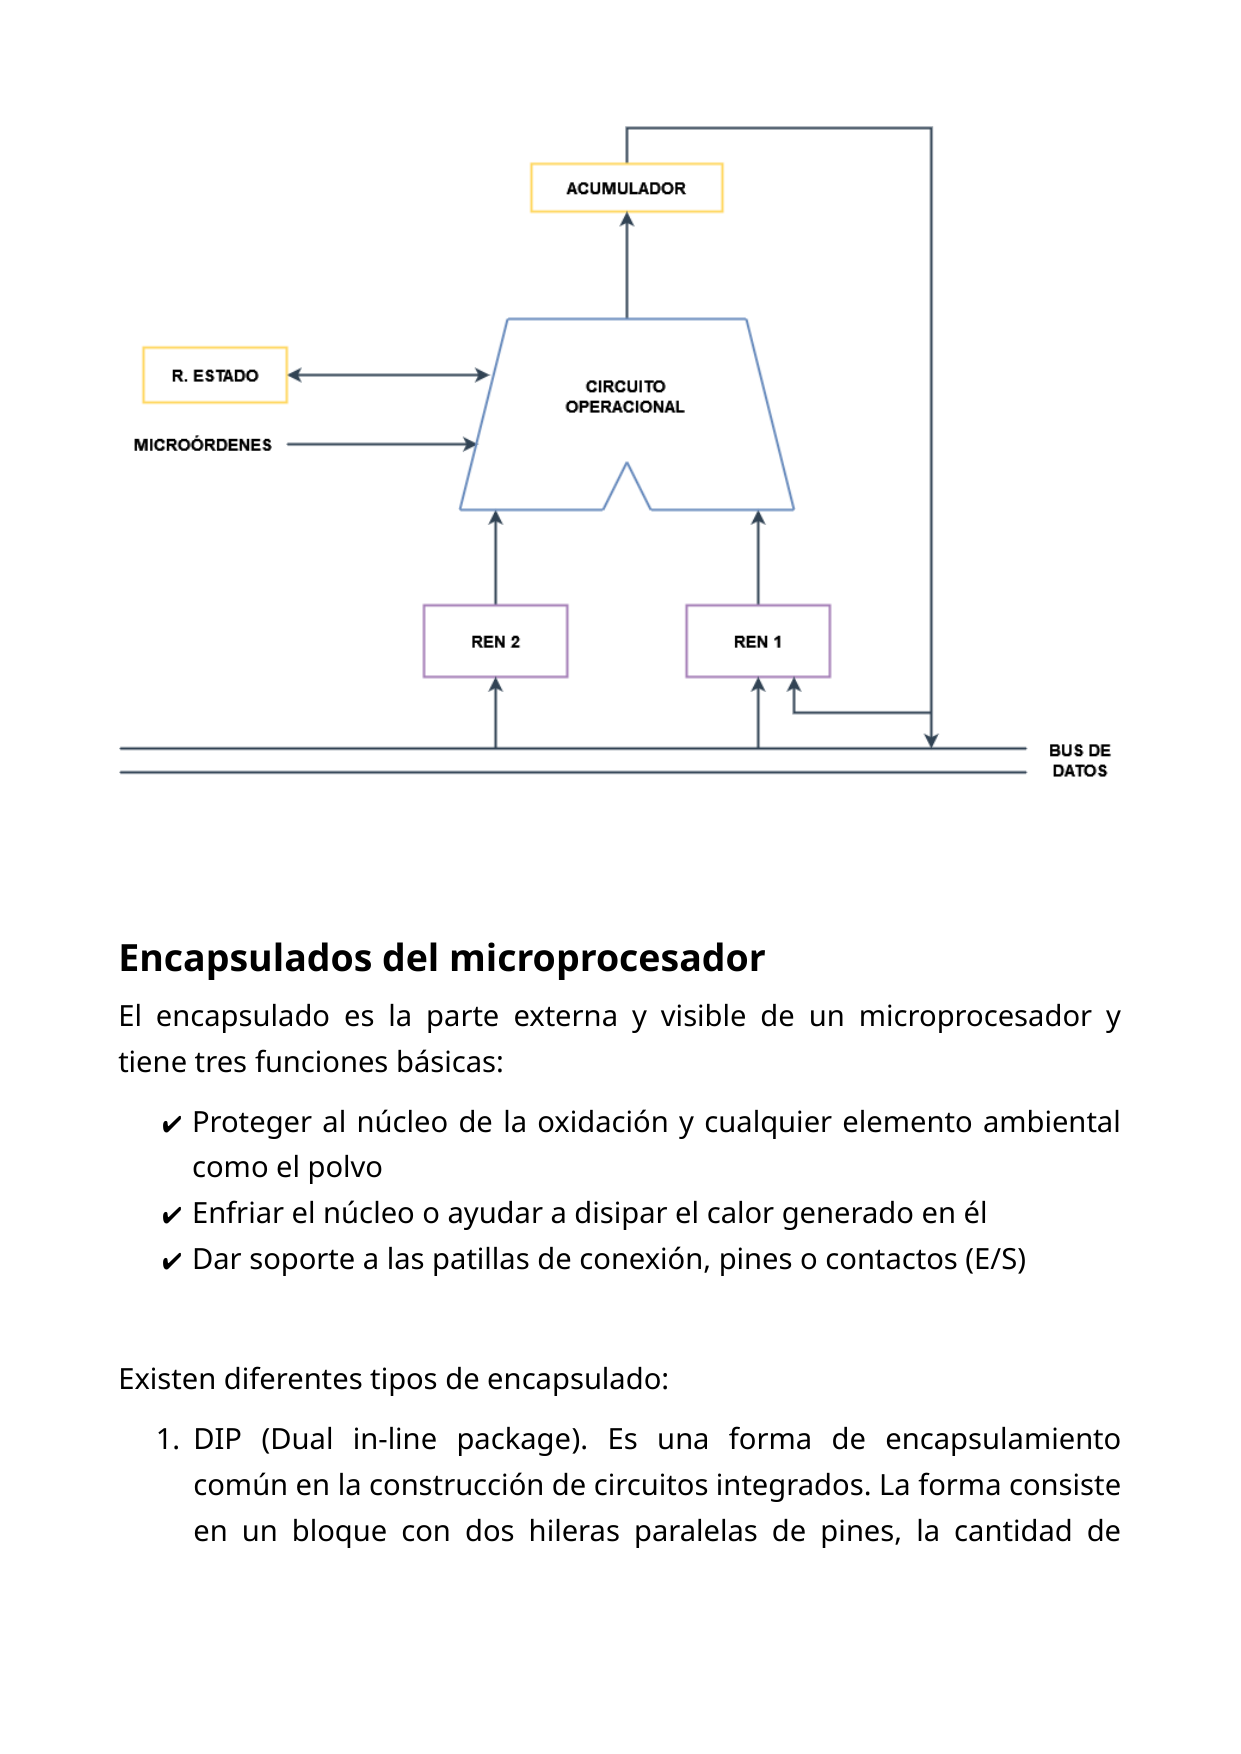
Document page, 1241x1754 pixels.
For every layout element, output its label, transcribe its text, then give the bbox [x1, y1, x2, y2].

list Enfriar el núcleo o ayudar a disipar el calor generado en él [162, 1192, 1122, 1232]
list Dar soporte a las patillas de conexión, pines o contactos (E/S) [162, 1238, 1122, 1278]
text El encapsulado es la parte externa y visible de un microprocesador y tiene tres funciones básicas: [118, 995, 1122, 1081]
picture [118, 118, 1123, 785]
list Proteger al núcleo de la oxidación y cualquier elemento ambiental como el polvo [162, 1101, 1122, 1186]
text Existen diferentes tipos de encapsulado: [118, 1358, 1122, 1398]
subtitle Encapsulados del microprocesador [118, 932, 1122, 983]
list DIP (Dual in-line package). Es una forma de encapsulamiento común en la construcción de circuitos integrados. La forma consiste en un bloque con dos hileras paralelas de pines, la cantidad de [156, 1419, 1122, 1549]
